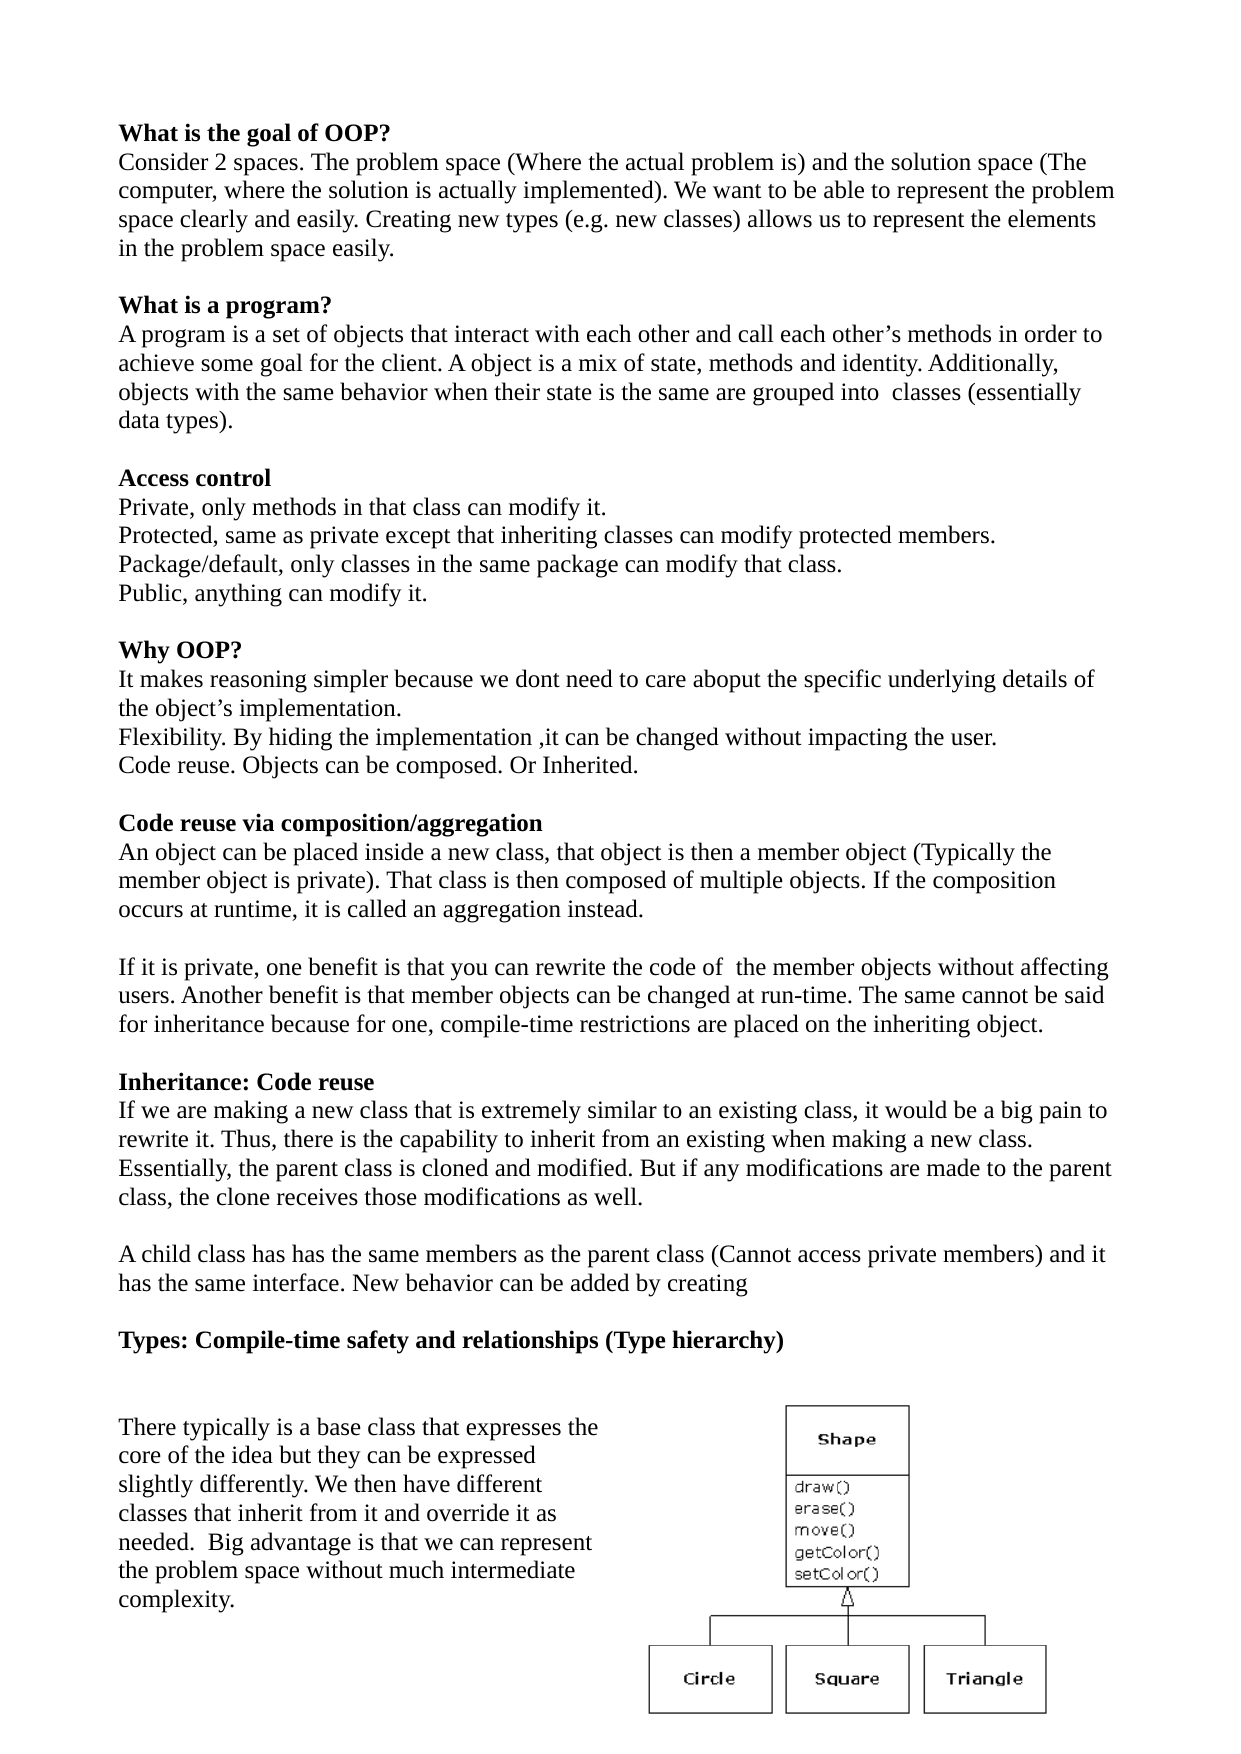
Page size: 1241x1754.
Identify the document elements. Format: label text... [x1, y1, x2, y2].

text Consider 2 spaces. The problem space (Where the actual problem is) and the solution space (The computer, where the solution is actually implemented). We want to be able to represent the problem space clearly and easily. Creating new types (e.g. new classes) allows us to represent the elements in the problem space easily. [118, 147, 1122, 262]
text Flexibility. By hiding the implementation ,it can be changed without impacting the user. [118, 722, 1122, 751]
text Inheritance: Code reuse [118, 1067, 1122, 1096]
text What is the goal of OOP? [118, 118, 1122, 147]
text Package/default, only classes in the same package can modify that class. [118, 549, 1122, 578]
text Private, only methods in that class can modify it. [118, 492, 1122, 521]
text A program is a set of objects that interact with each other and call each other’s methods in order to achieve some goal for the client. A object is a mix of state, methods and identity. Additionally, objects with the same behavior when their state is the same are grouped into classes (essentially data types). [118, 319, 1122, 434]
text A child class has has the same members as the parent class (Cannot access private members) and it has the same interface. New behavior can be added by creating [118, 1239, 1122, 1297]
text It makes reasoning simpler because we dont need to care aboput the specific underlying details of the object’s implementation. [118, 664, 1122, 722]
text There typically is a base class that expresses the core of the idea but they can be expressed slightly differently. We then have different classes that inherit from it and override it as needed. Big advantage is that we can represent the problem space without much intermediate complexity. [118, 1412, 611, 1613]
text [1085, 1412, 1122, 1613]
text Why OOP? [118, 636, 1122, 664]
text Types: Compile-time safety and relationships (Type hierarchy) [118, 1326, 1122, 1354]
text Access control [118, 463, 1122, 492]
text If it is private, one benefit is that you can rewrite the code of the member objects without affecting users. Another benefit is that member objects can be changed at run-time. The same cannot be said for inheritance because for one, compile-time restrictions are placed on the inheriting object. [118, 952, 1122, 1038]
text Protected, same as private except that inheriting classes can modify protected members. [118, 521, 1122, 549]
text What is a program? [118, 291, 1122, 319]
picture [611, 1383, 1085, 1726]
text If we are making a new class that is extremely similar to an existing class, it would be a big pain to rewrite it. Thus, there is the capability to inherit from an existing when making a new class. Essentially, the parent class is cloned and modified. But if any modifications are made to the parent class, the clone receives those modifications as well. [118, 1096, 1122, 1211]
text Public, anything can modify it. [118, 578, 1122, 607]
text Code reuse. Objects can be composed. Or Inherited. [118, 751, 1122, 779]
text An object can be placed inside a new class, that object is then a member object (Typically the member object is private). That class is then composed of multiple objects. If the composition occurs at runtime, it is called an aggregation instead. [118, 837, 1122, 923]
text Code reuse via composition/aggregation [118, 808, 1122, 837]
